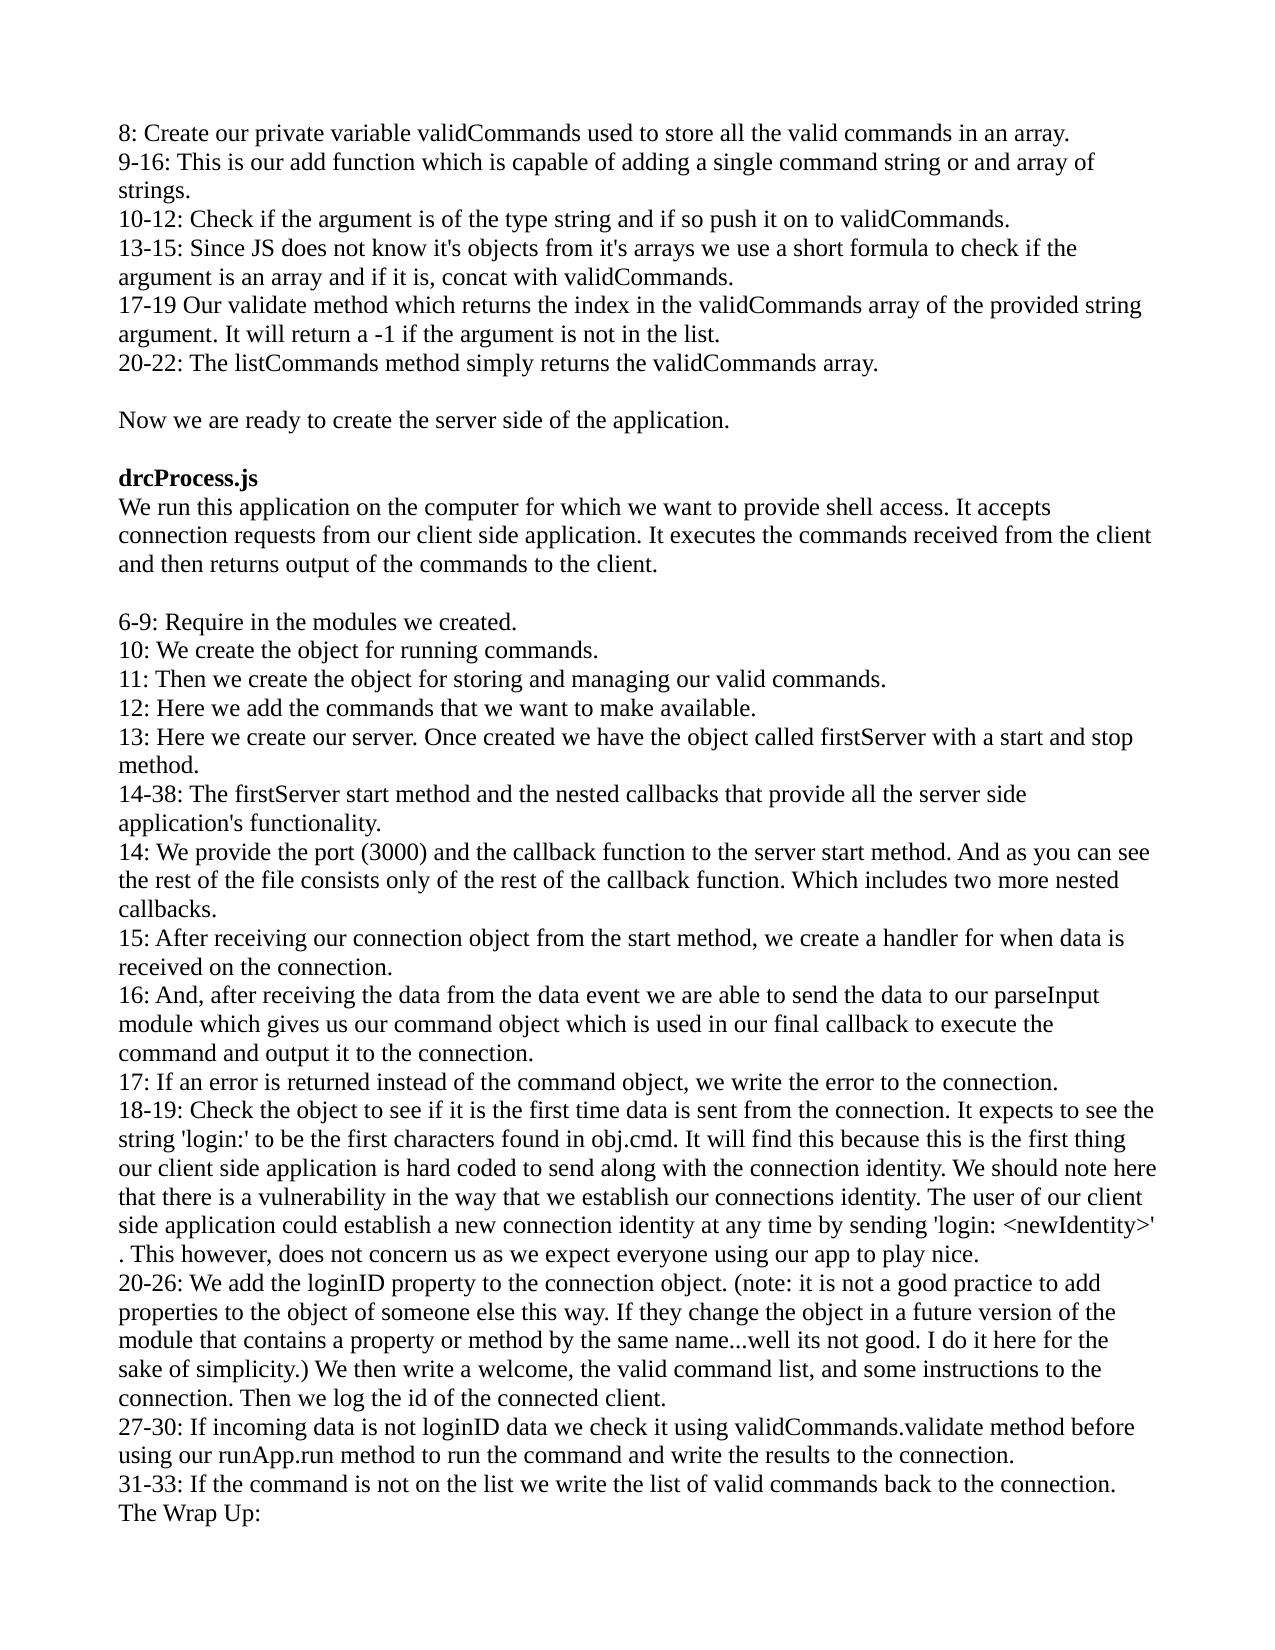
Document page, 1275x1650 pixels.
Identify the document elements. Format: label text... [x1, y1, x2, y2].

text 31-33: If the command is not on the list we write the list of valid commands back to the connection. [118, 1469, 1157, 1498]
text Now we are ready to create the server side of the application. [118, 406, 1157, 434]
text 17: If an error is returned instead of the command object, we write the error to the connection. [118, 1067, 1157, 1096]
text We run this application on the computer for which we want to provide shell access. It accepts connection requests from our client side application. It executes the commands received from the client and then returns output of the commands to the client. [118, 492, 1157, 578]
text 11: Then we create the object for storing and managing our valid commands. [118, 664, 1157, 693]
text 10-12: Check if the argument is of the type string and if so push it on to validCommands. [118, 204, 1157, 233]
text The Wrap Up: [118, 1498, 1157, 1527]
text 9-16: This is our add function which is capable of adding a single command string or and array of strings. [118, 147, 1157, 204]
text 10: We create the object for running commands. [118, 636, 1157, 664]
text 12: Here we add the commands that we want to make available. [118, 693, 1157, 722]
text 13: Here we create our server. Once created we have the object called firstServer with a start and stop method. [118, 722, 1157, 779]
text 14-38: The firstServer start method and the nested callbacks that provide all the server side application's functionality. [118, 779, 1157, 837]
text 6-9: Require in the modules we created. [118, 607, 1157, 636]
text 13-15: Since JS does not know it's objects from it's arrays we use a short formula to check if the argument is an array and if it is, concat with validCommands. [118, 233, 1157, 291]
text 27-30: If incoming data is not loginID data we check it using validCommands.validate method before using our runApp.run method to run the command and write the results to the connection. [118, 1412, 1157, 1469]
text 15: After receiving our connection object from the start method, we create a handler for when data is received on the connection. [118, 923, 1157, 981]
text 18-19: Check the object to see if it is the first time data is sent from the connection. It expects to see the string 'login:' to be the first characters found in obj.cmd. It will find this because this is the first thing our client side application is hard coded to send along with the connection identity. We should note here that there is a vulnerability in the way that we establish our connections identity. The user of our client side application could establish a new connection identity at any time by sending 'login: <newIdentity>' . This however, does not concern us as we expect everyone using our app to play nice. [118, 1096, 1157, 1268]
text drcProcess.js [118, 463, 1157, 492]
text 14: We provide the port (3000) and the callback function to the server start method. And as you can see the rest of the file consists only of the rest of the callback function. Which includes two more nested callbacks. [118, 837, 1157, 923]
text 16: And, after receiving the data from the data event we are able to send the data to our parseInput module which gives us our command object which is used in our final callback to execute the command and output it to the connection. [118, 981, 1157, 1067]
text 20-22: The listCommands method simply returns the validCommands array. [118, 348, 1157, 377]
text 17-19 Our validate method which returns the index in the validCommands array of the provided string argument. It will return a -1 if the argument is not in the list. [118, 291, 1157, 348]
text 8: Create our private variable validCommands used to store all the valid commands in an array. [118, 118, 1157, 147]
text 20-26: We add the loginID property to the connection object. (note: it is not a good practice to add properties to the object of someone else this way. If they change the object in a future version of the module that contains a property or method by the same name...well its not good. I do it here for the sake of simplicity.) We then write a welcome, the valid command list, and some instructions to the connection. Then we log the id of the connected client. [118, 1268, 1157, 1412]
